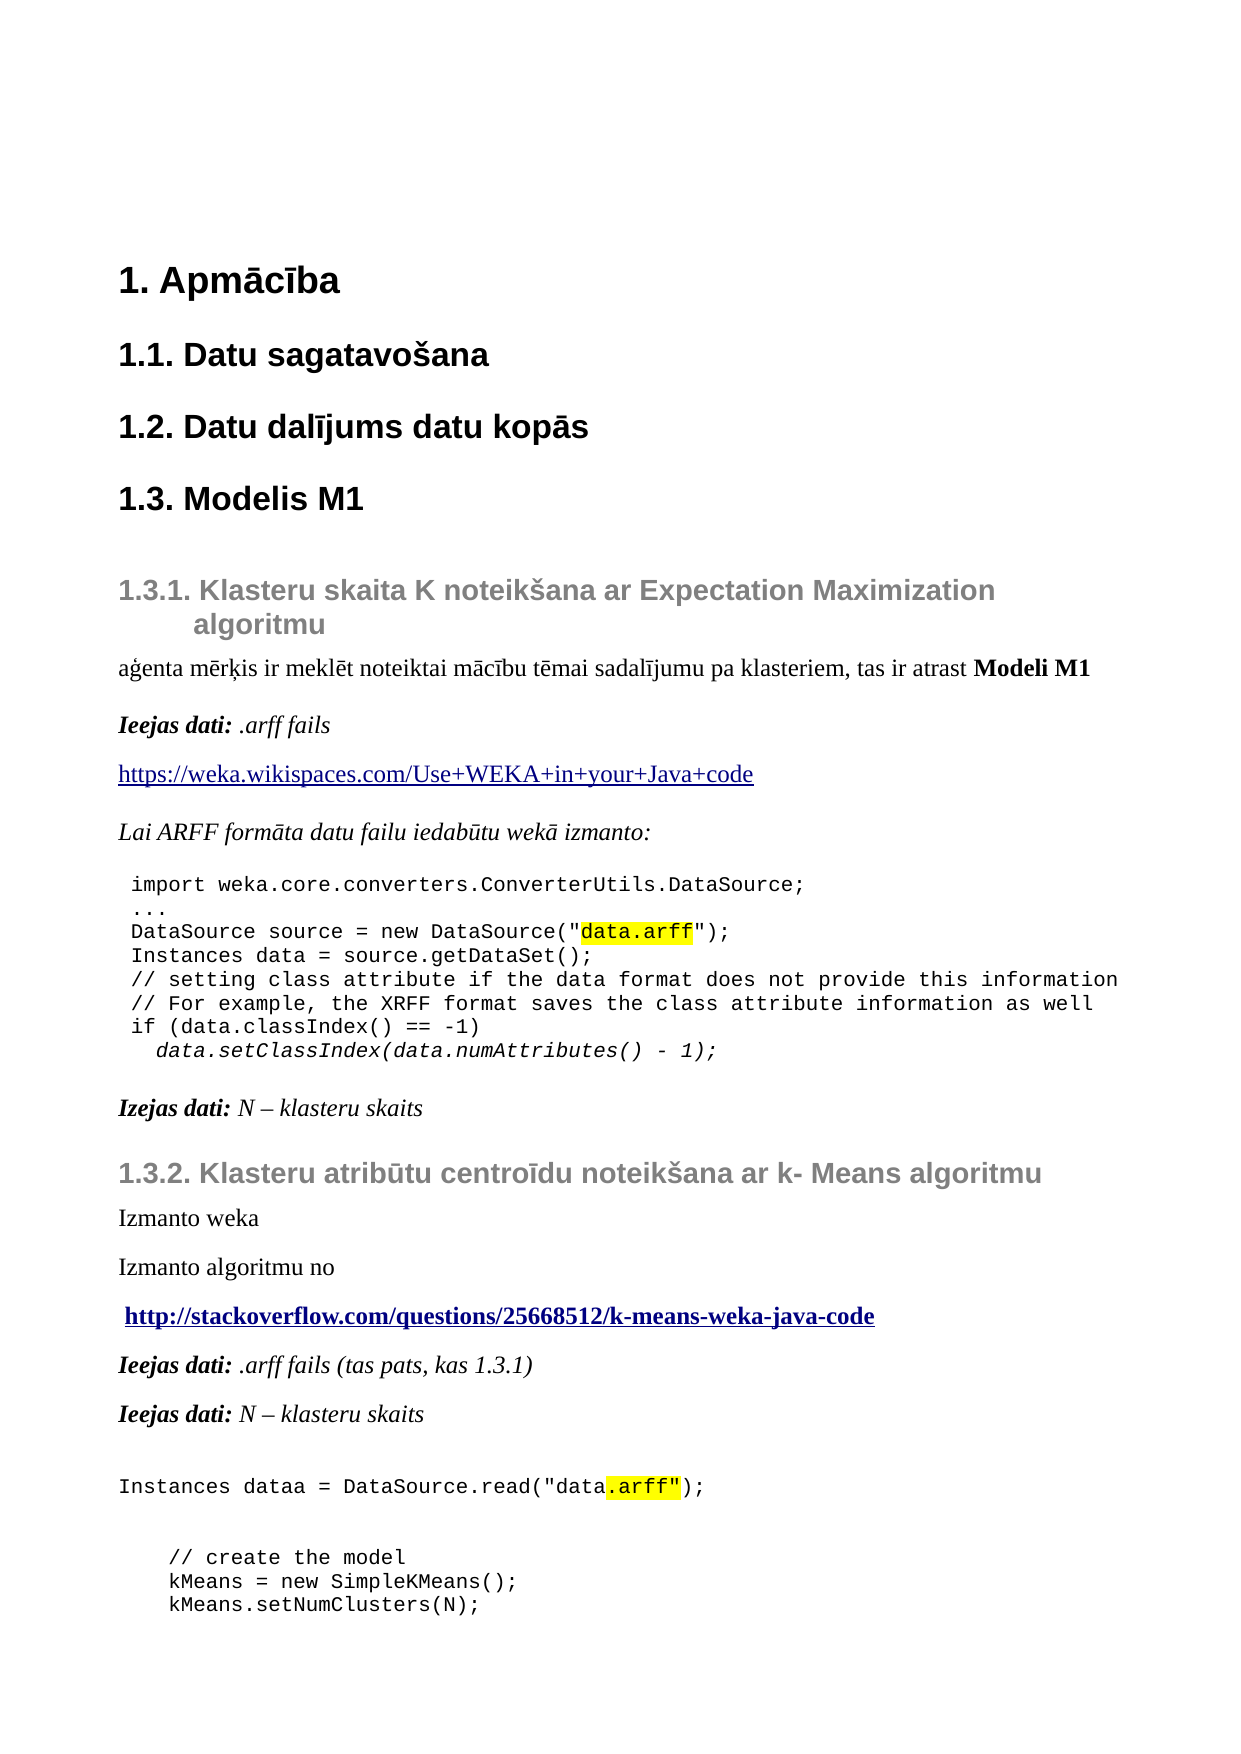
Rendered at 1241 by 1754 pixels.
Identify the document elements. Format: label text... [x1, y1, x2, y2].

text data.setClassIndex(data.numAttributes() - 1); [118, 1040, 1122, 1063]
text Ieejas dati: .arff fails (tas pats, kas 1.3.1) [118, 1350, 1122, 1378]
subtitle 1. Apmācība [118, 258, 1122, 302]
text https://weka.wikispaces.com/Use+WEKA+in+your+Java+code [118, 759, 1122, 788]
text Instances data = source.getDataSet(); [118, 945, 1122, 969]
text Izmanto algoritmu no [118, 1252, 1122, 1280]
subtitle 1.3. Modelis M1 [118, 479, 1122, 518]
text DataSource source = new DataSource("data.arff"); [118, 922, 1122, 945]
text aģenta mērķis ir meklēt noteiktai mācību tēmai sadalījumu pa klasteriem, tas ir atrast Modeli M1 [118, 653, 1122, 681]
text Lai ARFF formāta datu failu iedabūtu wekā izmanto: [118, 817, 1122, 846]
text // create the model [118, 1547, 1122, 1571]
text // For example, the XRFF format saves the class attribute information as well [118, 992, 1122, 1016]
subtitle 1.2. Datu dalījums datu kopās [118, 407, 1122, 446]
text Izejas dati: N – klasteru skaits [118, 1093, 1122, 1122]
text Izmanto weka [118, 1203, 1122, 1231]
text import weka.core.converters.ConverterUtils.DataSource; [118, 874, 1122, 898]
text if (data.classIndex() == -1) [118, 1016, 1122, 1040]
subtitle 1.1. Datu sagatavošana [118, 335, 1122, 374]
subtitle 1.3.2. Klasteru atribūtu centroīdu noteikšana ar k- Means algoritmu [118, 1157, 1122, 1190]
text Instances dataa = DataSource.read("data.arff"); [118, 1476, 1122, 1500]
text kMeans.setNumClusters(N); [118, 1594, 1122, 1618]
text Ieejas dati: .arff fails [118, 710, 1122, 739]
text http://stackoverflow.com/questions/25668512/k-means-weka-java-code [118, 1301, 1122, 1329]
text ... [118, 898, 1122, 922]
text // setting class attribute if the data format does not provide this information [118, 969, 1122, 992]
text kMeans = new SimpleKMeans(); [118, 1571, 1122, 1594]
text Ieejas dati: N – klasteru skaits [118, 1399, 1122, 1428]
subtitle 1.3.1. Klasteru skaita K noteikšana ar Expectation Maximization algoritmu [118, 573, 1122, 640]
